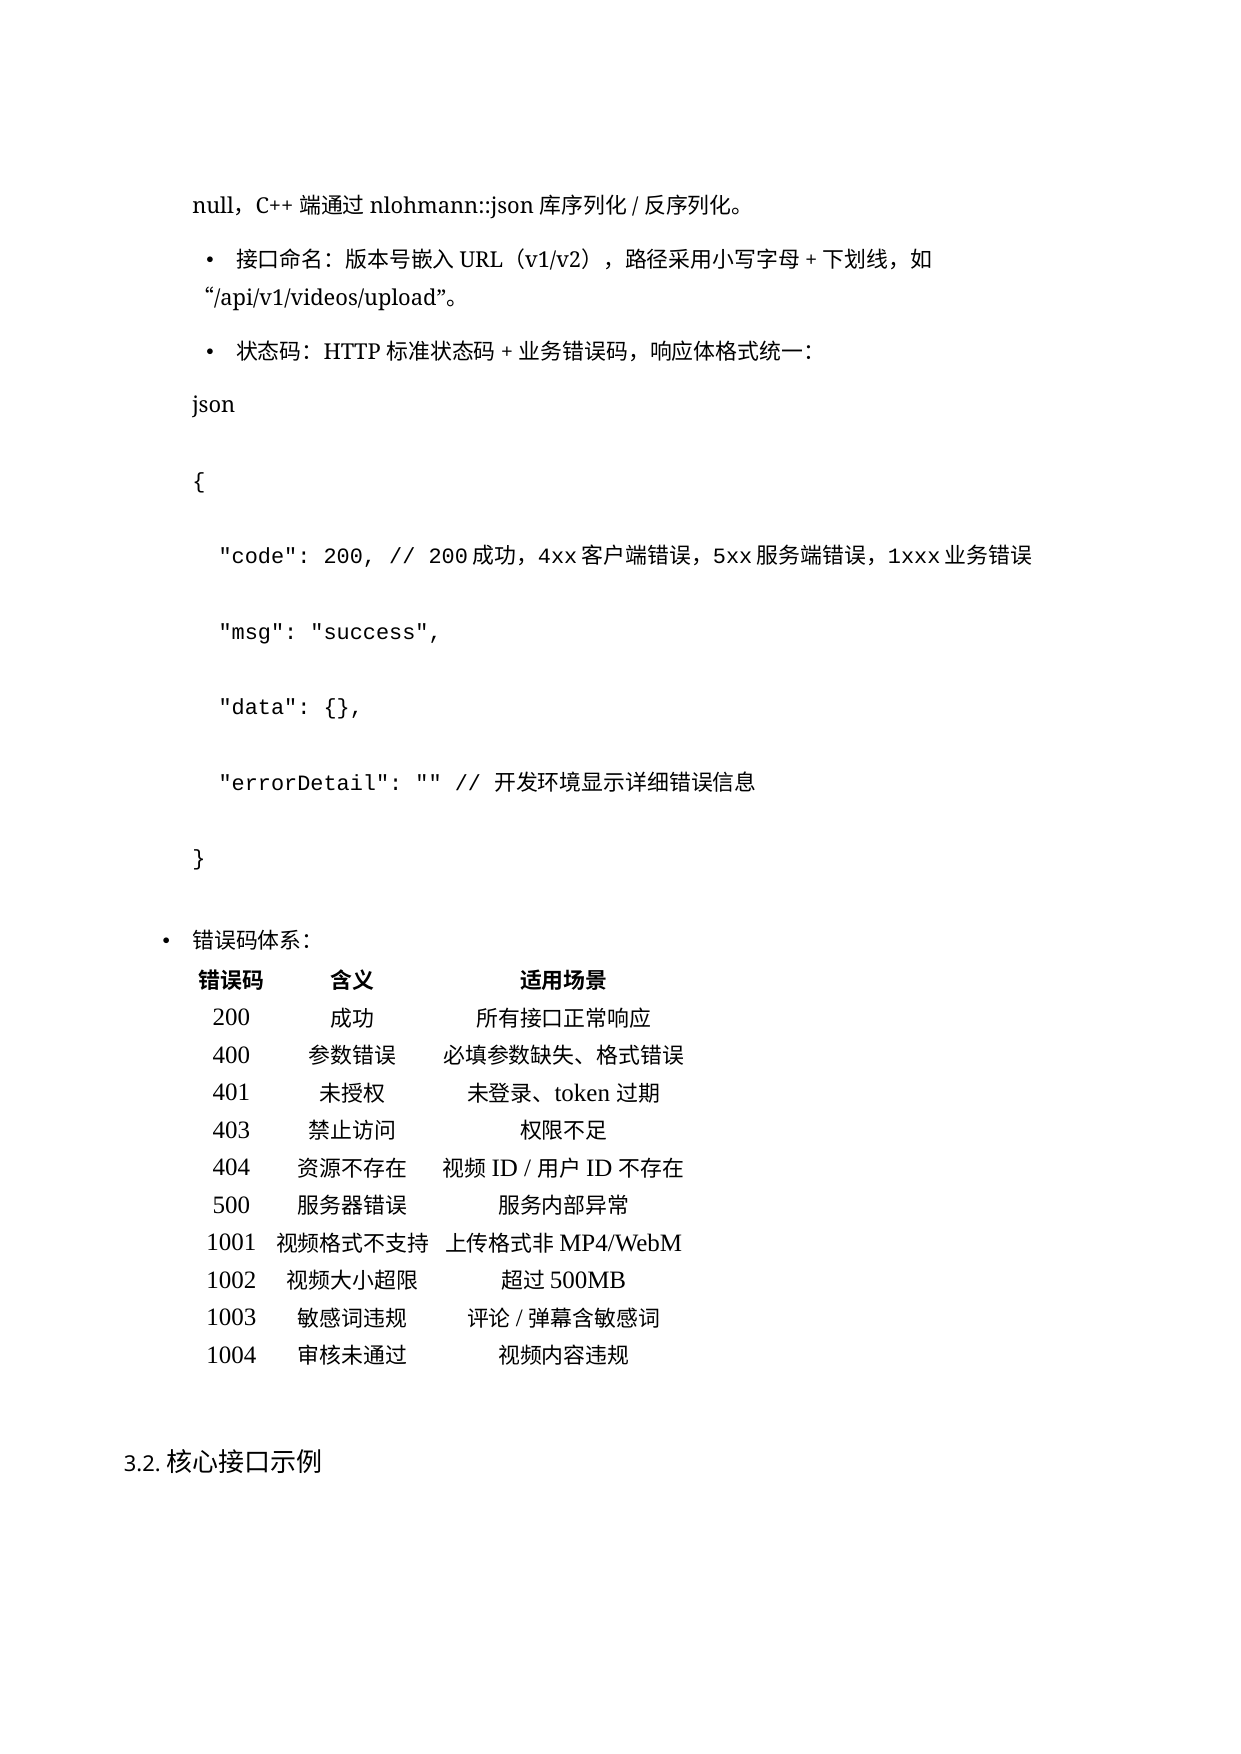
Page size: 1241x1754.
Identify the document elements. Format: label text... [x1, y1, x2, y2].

list "errorDetail": "" // 开发环境显示详细错误信息 [162, 772, 1122, 797]
list 错误码体系： [162, 923, 1122, 954]
table_cell 视频 ID / 用户 ID 不存在 [434, 1148, 692, 1186]
table_cell 资源不存在 [270, 1148, 434, 1186]
table_cell 400 [192, 1036, 270, 1073]
list 接口命名：版本号嵌入 URL（v1/v2），路径采用小写字母 + 下划线，如 “/api/v1/videos/upload”。 [162, 242, 1122, 312]
list } [162, 847, 1122, 872]
table_cell 1002 [192, 1261, 270, 1298]
table_cell 403 [192, 1111, 270, 1148]
table_cell 成功 [270, 998, 434, 1036]
table_cell 审核未通过 [270, 1336, 434, 1373]
table_cell 超过 500MB [434, 1261, 692, 1298]
table_header 错误码 [192, 961, 270, 998]
table_cell 未登录、token 过期 [434, 1073, 692, 1111]
table_cell 404 [192, 1148, 270, 1186]
table_cell 视频格式不支持 [270, 1223, 434, 1261]
table_cell 评论 / 弹幕含敏感词 [434, 1298, 692, 1336]
table_cell 401 [192, 1073, 270, 1111]
table_cell 视频大小超限 [270, 1261, 434, 1298]
list "code": 200, // 200成功，4xx客户端错误，5xx服务端错误，1xxx业务错误 [162, 546, 1122, 570]
table_cell 1001 [192, 1223, 270, 1261]
table_cell 未授权 [270, 1073, 434, 1111]
table_cell 上传格式非 MP4/WebM [434, 1223, 692, 1261]
table_cell 敏感词违规 [270, 1298, 434, 1336]
table_cell 视频内容违规 [434, 1336, 692, 1373]
list "data": {}, [162, 696, 1122, 721]
table_cell 禁止访问 [270, 1111, 434, 1148]
table_header 含义 [270, 961, 434, 998]
table_cell 所有接口正常响应 [434, 998, 692, 1036]
list json [162, 389, 1122, 418]
table_cell 200 [192, 998, 270, 1036]
list 状态码：HTTP 标准状态码 + 业务错误码，响应体格式统一： [162, 334, 1122, 366]
table_cell 服务内部异常 [434, 1186, 692, 1223]
table_cell 权限不足 [434, 1111, 692, 1148]
table_cell 500 [192, 1186, 270, 1223]
subtitle 核心接口示例 [118, 1441, 1122, 1479]
table_cell 1003 [192, 1298, 270, 1336]
table_header 适用场景 [434, 961, 692, 998]
table_cell 必填参数缺失、格式错误 [434, 1036, 692, 1073]
list { [162, 470, 1122, 495]
table_cell 1004 [192, 1336, 270, 1373]
list "msg": "success", [162, 621, 1122, 646]
table_cell 服务器错误 [270, 1186, 434, 1223]
table_cell 参数错误 [270, 1036, 434, 1073]
list null，C++ 端通过 nlohmann::json 库序列化 / 反序列化。 [162, 188, 1122, 219]
